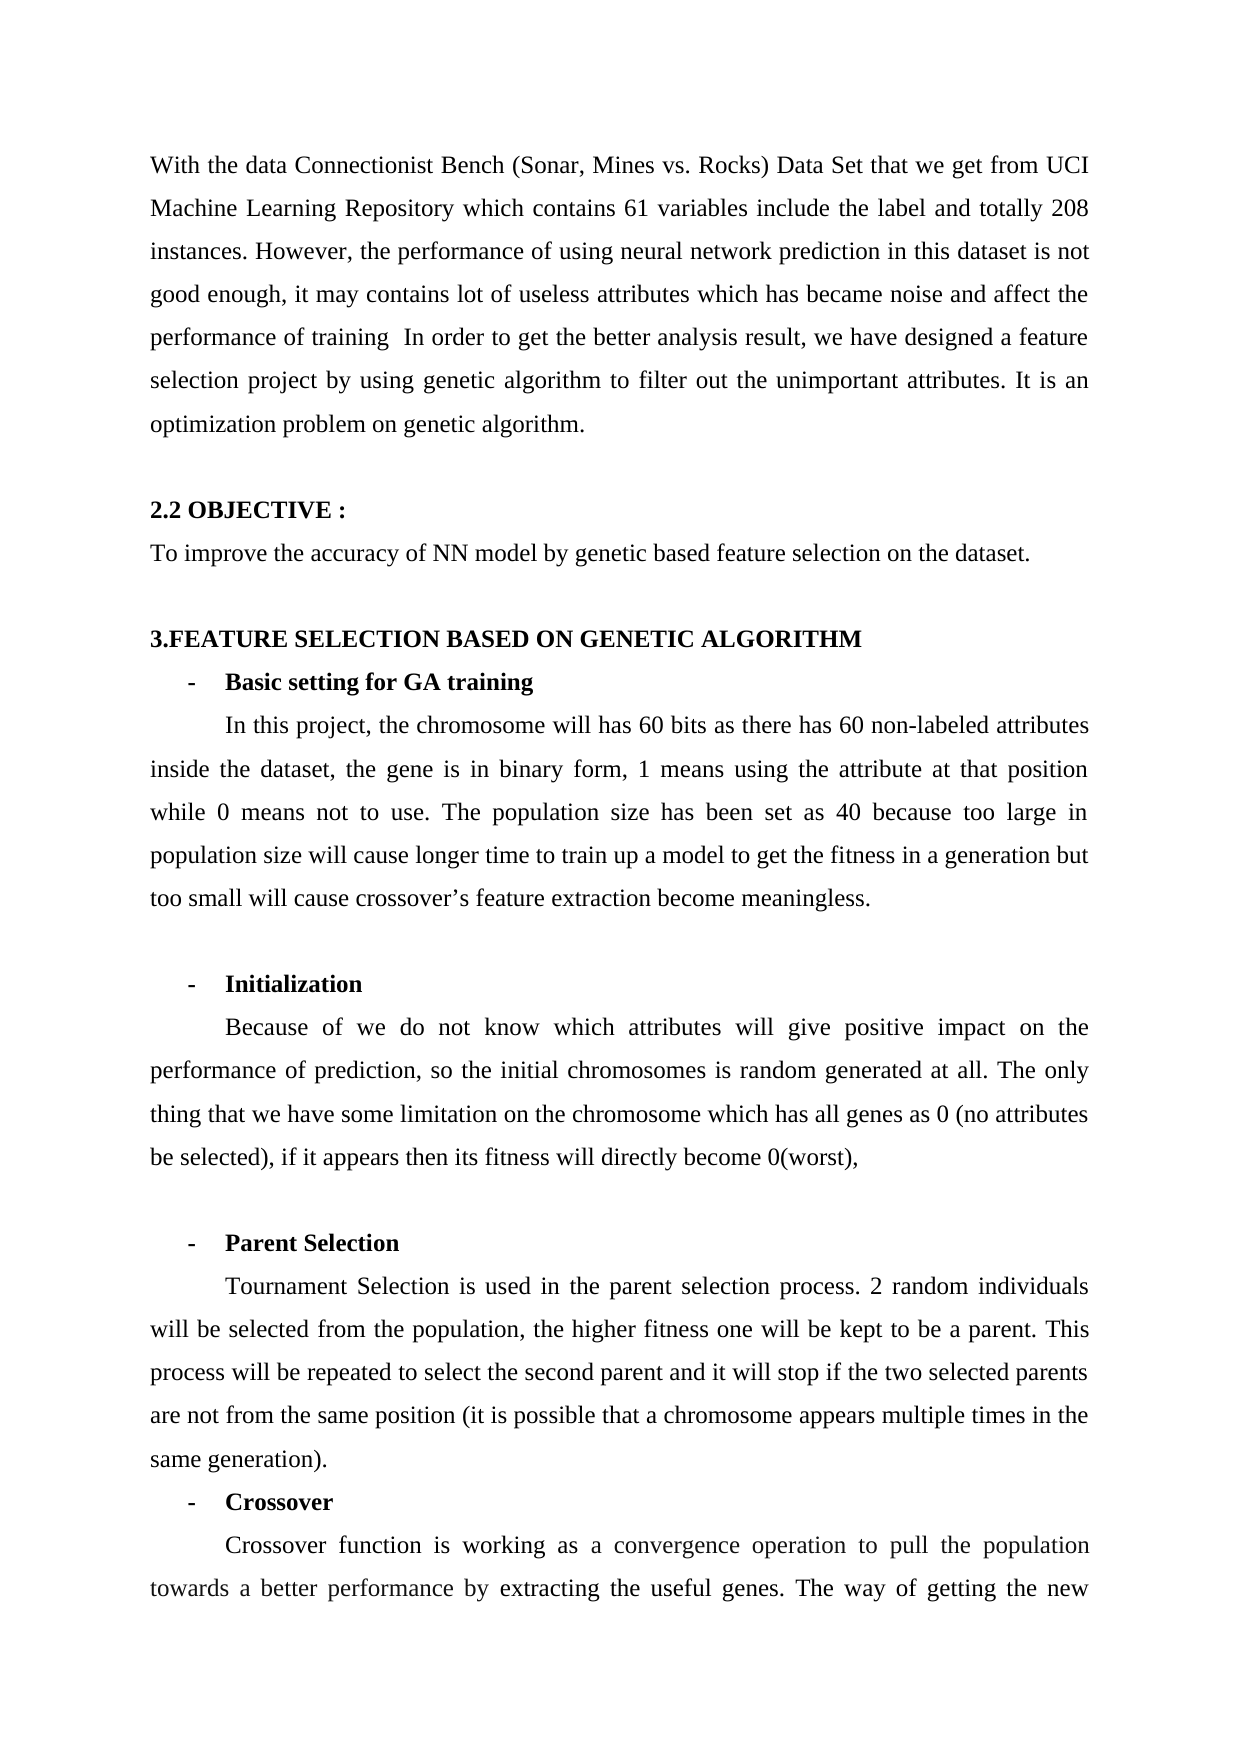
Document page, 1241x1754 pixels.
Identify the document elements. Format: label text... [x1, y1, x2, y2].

list Crossover [187, 1487, 1090, 1516]
text To improve the accuracy of NN model by genetic based feature selection on the dataset. [150, 538, 1090, 567]
text 3.FEATURE SELECTION BASED ON GENETIC ALGORITHM [150, 624, 1090, 653]
list Parent Selection [187, 1228, 1090, 1257]
list Initialization [187, 969, 1090, 998]
text Crossover function is working as a convergence operation to pull the population towards a better performance by extracting the useful genes. The way of getting the new [150, 1530, 1090, 1602]
text Because of we do not know which attributes will give positive impact on the performance of prediction, so the initial chromosomes is random generated at all. The only thing that we have some limitation on the chromosome which has all genes as 0 (no attributes be selected), if it appears then its fitness will directly become 0(worst), [150, 1012, 1090, 1171]
text 2.2 OBJECTIVE : [150, 495, 1090, 524]
text Tournament Selection is used in the parent selection process. 2 random individuals will be selected from the population, the higher fitness one will be kept to be a parent. This process will be repeated to select the second parent and it will stop if the two selected parents are not from the same position (it is possible that a chromosome appears multiple times in the same generation). [150, 1271, 1090, 1472]
list Basic setting for GA training [187, 667, 1090, 696]
text With the data Connectionist Bench (Sonar, Mines vs. Rocks) Data Set that we get from UCI Machine Learning Repository which contains 61 variables include the label and totally 208 instances. However, the performance of using neural network prediction in this dataset is not good enough, it may contains lot of useless attributes which has became noise and affect the performance of training In order to get the better analysis result, we have designed a feature selection project by using genetic algorithm to filter out the unimportant attributes. It is an optimization problem on genetic algorithm. [150, 150, 1090, 437]
text In this project, the chromosome will has 60 bits as there has 60 non-labeled attributes inside the dataset, the gene is in binary form, 1 means using the attribute at that position while 0 means not to use. The population size has been set as 40 because too large in population size will cause longer time to train up a model to get the fitness in a generation but too small will cause crossover’s feature extraction become meaningless. [150, 711, 1090, 912]
